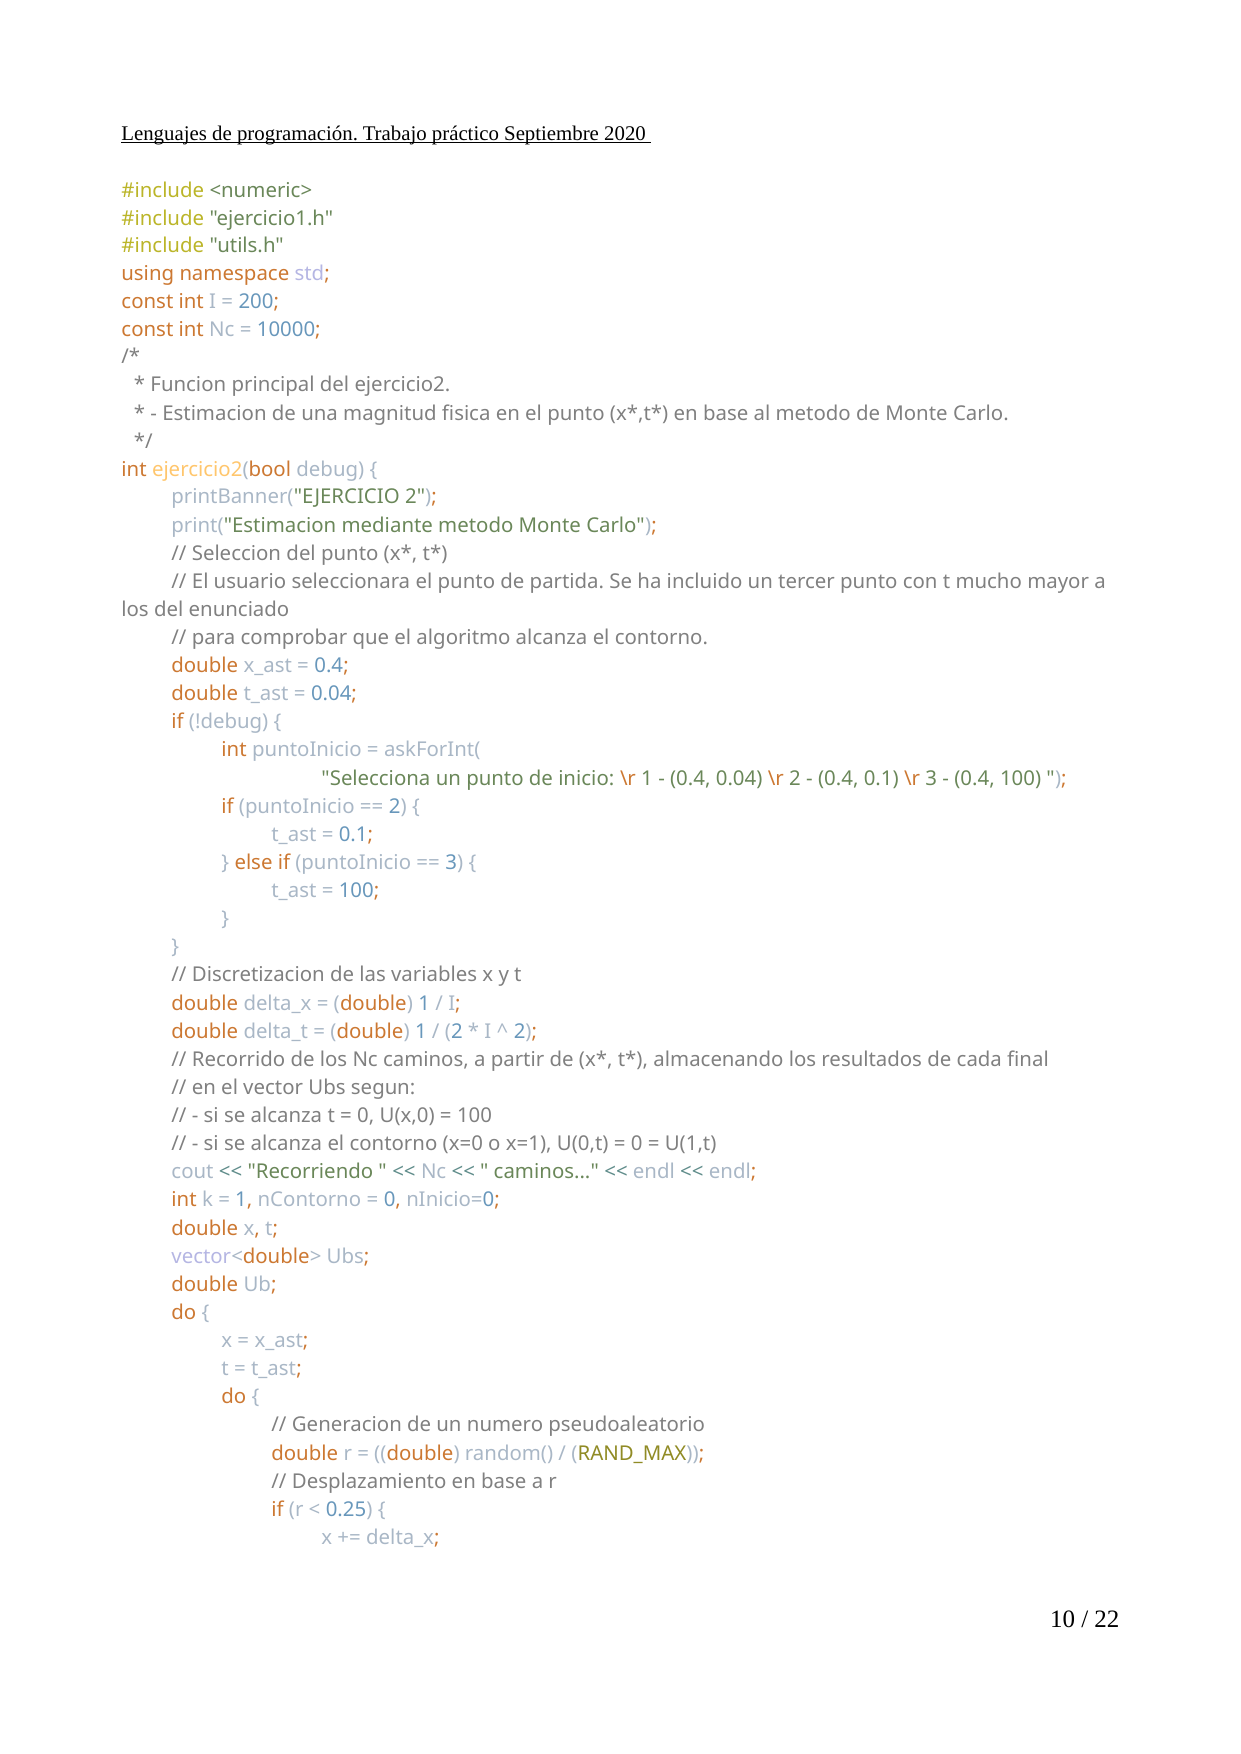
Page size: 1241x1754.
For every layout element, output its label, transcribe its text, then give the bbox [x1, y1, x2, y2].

text } [121, 932, 1119, 960]
text // en el vector Ubs segun: [121, 1072, 1119, 1101]
text do { [121, 1382, 1119, 1410]
text /* [121, 342, 1119, 370]
text t_ast = 0.1; [121, 819, 1119, 847]
text double x_ast = 0.4; [121, 651, 1119, 679]
text // Seleccion del punto (x*, t*) [121, 538, 1119, 566]
text double x, t; [121, 1213, 1119, 1241]
text #include "utils.h" [121, 231, 1119, 259]
text // - si se alcanza t = 0, U(x,0) = 100 [121, 1101, 1119, 1129]
text if (puntoInicio == 2) { [121, 791, 1119, 819]
text double delta_t = (double) 1 / (2 * I ^ 2); [121, 1016, 1119, 1044]
text */ [121, 426, 1119, 454]
text printBanner("EJERCICIO 2"); [121, 482, 1119, 510]
text // para comprobar que el algoritmo alcanza el contorno. [121, 622, 1119, 651]
text double Ub; [121, 1269, 1119, 1297]
text vector<double> Ubs; [121, 1241, 1119, 1269]
text double r = ((double) random() / (RAND_MAX)); [121, 1438, 1119, 1466]
text #include "ejercicio1.h" [121, 203, 1119, 231]
text int k = 1, nContorno = 0, nInicio=0; [121, 1185, 1119, 1213]
text int puntoInicio = askForInt( [121, 735, 1119, 763]
text const int I = 200; [121, 286, 1119, 314]
text * - Estimacion de una magnitud fisica en el punto (x*,t*) en base al metodo de Monte Carlo. [121, 398, 1119, 426]
text * Funcion principal del ejercicio2. [121, 370, 1119, 398]
text // Discretizacion de las variables x y t [121, 960, 1119, 988]
text "Selecciona un punto de inicio: \r 1 - (0.4, 0.04) \r 2 - (0.4, 0.1) \r 3 - (0.4, 100) "); [121, 763, 1119, 791]
text const int Nc = 10000; [121, 314, 1119, 342]
text int ejercicio2(bool debug) { [121, 454, 1119, 482]
text using namespace std; [121, 259, 1119, 286]
text double delta_x = (double) 1 / I; [121, 988, 1119, 1016]
text x = x_ast; [121, 1326, 1119, 1354]
text if (!debug) { [121, 707, 1119, 735]
text // - si se alcanza el contorno (x=0 o x=1), U(0,t) = 0 = U(1,t) [121, 1129, 1119, 1157]
text // Generacion de un numero pseudoaleatorio [121, 1410, 1119, 1438]
text do { [121, 1297, 1119, 1326]
text #include <numeric> [121, 175, 1119, 203]
text cout << "Recorriendo " << Nc << " caminos..." << endl << endl; [121, 1157, 1119, 1185]
text t = t_ast; [121, 1354, 1119, 1382]
text t_ast = 100; [121, 876, 1119, 904]
text // Desplazamiento en base a r [121, 1466, 1119, 1494]
text x += delta_x; [121, 1522, 1119, 1551]
text } else if (puntoInicio == 3) { [121, 847, 1119, 876]
text print("Estimacion mediante metodo Monte Carlo"); [121, 510, 1119, 538]
text // Recorrido de los Nc caminos, a partir de (x*, t*), almacenando los resultados de cada final [121, 1044, 1119, 1072]
text if (r < 0.25) { [121, 1494, 1119, 1522]
text double t_ast = 0.04; [121, 679, 1119, 707]
text } [121, 904, 1119, 932]
text // El usuario seleccionara el punto de partida. Se ha incluido un tercer punto con t mucho mayor a los del enunciado [121, 566, 1119, 622]
